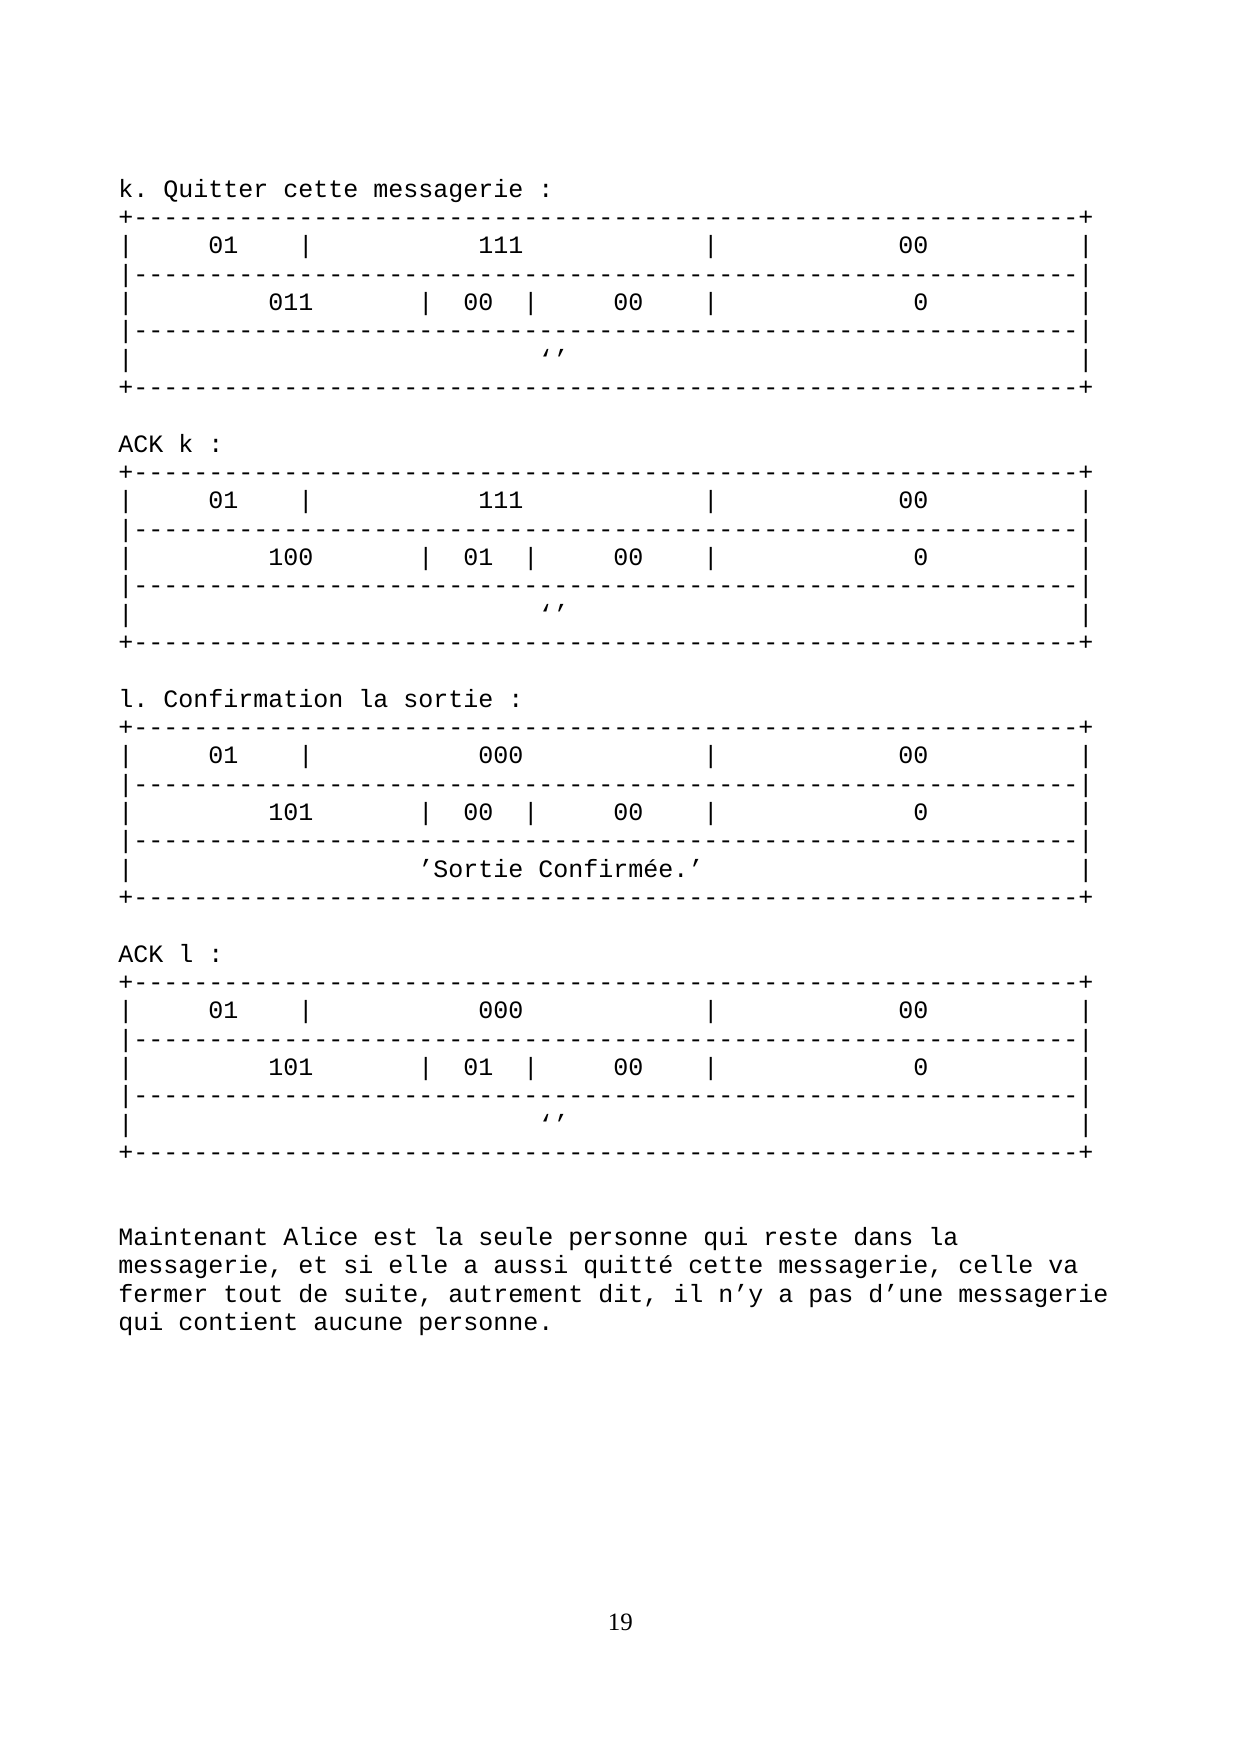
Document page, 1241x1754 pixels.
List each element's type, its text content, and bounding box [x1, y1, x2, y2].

text +---------------------------------------------------------------+ [118, 1140, 1122, 1168]
text +---------------------------------------------------------------+ [118, 375, 1122, 403]
text +---------------------------------------------------------------+ | 01 | 000 | 00 | [118, 970, 1122, 1026]
text |---------------------------------------------------------------| | 101 | 01 | 00 | 0 | [118, 1026, 1122, 1083]
text k. Quitter cette messagerie : [118, 176, 1122, 205]
text |---------------------------------------------------------------| | ‘’ | [118, 1083, 1122, 1140]
text ACK k : [118, 431, 1122, 460]
text Maintenant Alice est la seule personne qui reste dans la messagerie, et si elle a aussi quitté cette messagerie, celle va fermer tout de suite, autrement dit, il n’y a pas d’une messagerie qui contient aucune personne. [118, 1225, 1122, 1338]
text +---------------------------------------------------------------+ [118, 885, 1122, 913]
text ACK l : [118, 941, 1122, 970]
text |---------------------------------------------------------------| | 101 | 00 | 00 | 0 | [118, 771, 1122, 828]
text |---------------------------------------------------------------| | ’Sortie Confirmée.’ | [118, 828, 1122, 885]
text l. Confirmation la sortie : [118, 686, 1122, 715]
text +---------------------------------------------------------------+ | 01 | 111 | 00 | [118, 205, 1122, 261]
text |---------------------------------------------------------------| | ‘’ | [118, 573, 1122, 630]
text +---------------------------------------------------------------+ | 01 | 000 | 00 | [118, 715, 1122, 771]
text +---------------------------------------------------------------+ [118, 630, 1122, 658]
text |---------------------------------------------------------------| | ‘’ | [118, 318, 1122, 375]
text +---------------------------------------------------------------+ | 01 | 111 | 00 | [118, 460, 1122, 516]
text |---------------------------------------------------------------| | 011 | 00 | 00 | 0 | [118, 261, 1122, 318]
text |---------------------------------------------------------------| | 100 | 01 | 00 | 0 | [118, 516, 1122, 573]
